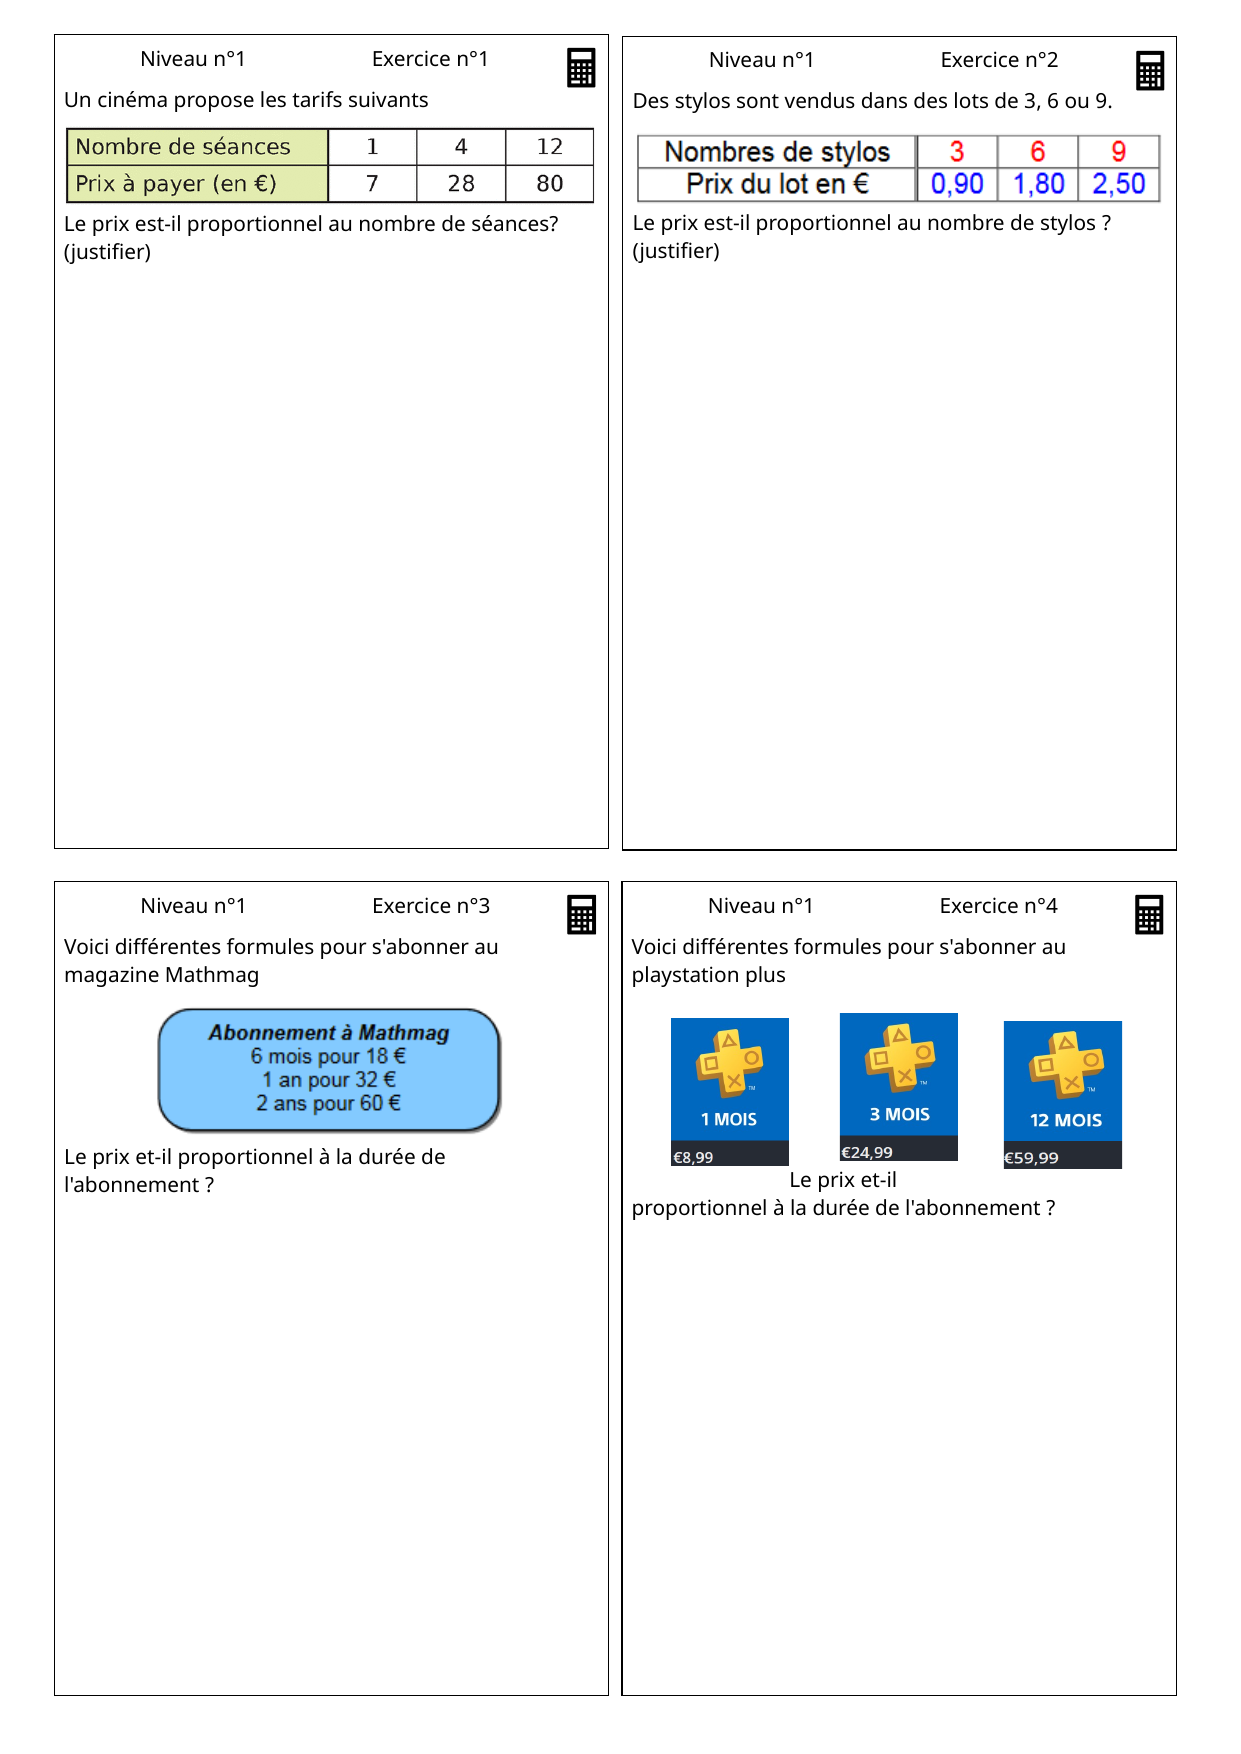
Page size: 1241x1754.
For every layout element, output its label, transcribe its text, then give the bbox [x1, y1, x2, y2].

picture [839, 1013, 958, 1161]
text Niveau n°1 Exercice n°2 [632, 46, 1167, 74]
text Le prix est-il proportionnel au nombre de séances?(justifier) [63, 209, 599, 266]
picture [1134, 894, 1164, 935]
text Des stylos sont vendus dans des lots de 3, 6 ou 9. [632, 86, 1167, 115]
picture [153, 1001, 510, 1142]
text Voici différentes formules pour s'abonner au playstation plus [631, 932, 1167, 989]
text Niveau n°1 Exercice n°1 [63, 44, 599, 72]
picture [566, 47, 596, 88]
picture [1135, 50, 1165, 91]
text Niveau n°1 Exercice n°4 [631, 891, 1167, 919]
text Le prix est-il proportionnel au nombre de stylos ? (justifier) [632, 209, 1167, 265]
picture [671, 1018, 789, 1166]
text Voici différentes formules pour s'abonner au magazine Mathmag [64, 932, 599, 989]
text Un cinéma propose les tarifs suivants [63, 85, 599, 113]
picture [566, 894, 597, 935]
text Le prix et-il proportionnel à la durée de l'abonnement ? [64, 1001, 599, 1199]
text [623, 882, 1176, 1695]
text Niveau n°1 Exercice n°3 [64, 891, 599, 919]
picture [1003, 1021, 1123, 1169]
picture [632, 127, 1168, 209]
picture [63, 125, 599, 209]
text Le prix et-il proportionnel à la durée de l'abonnement ? [631, 1165, 1167, 1222]
text [55, 882, 608, 1695]
